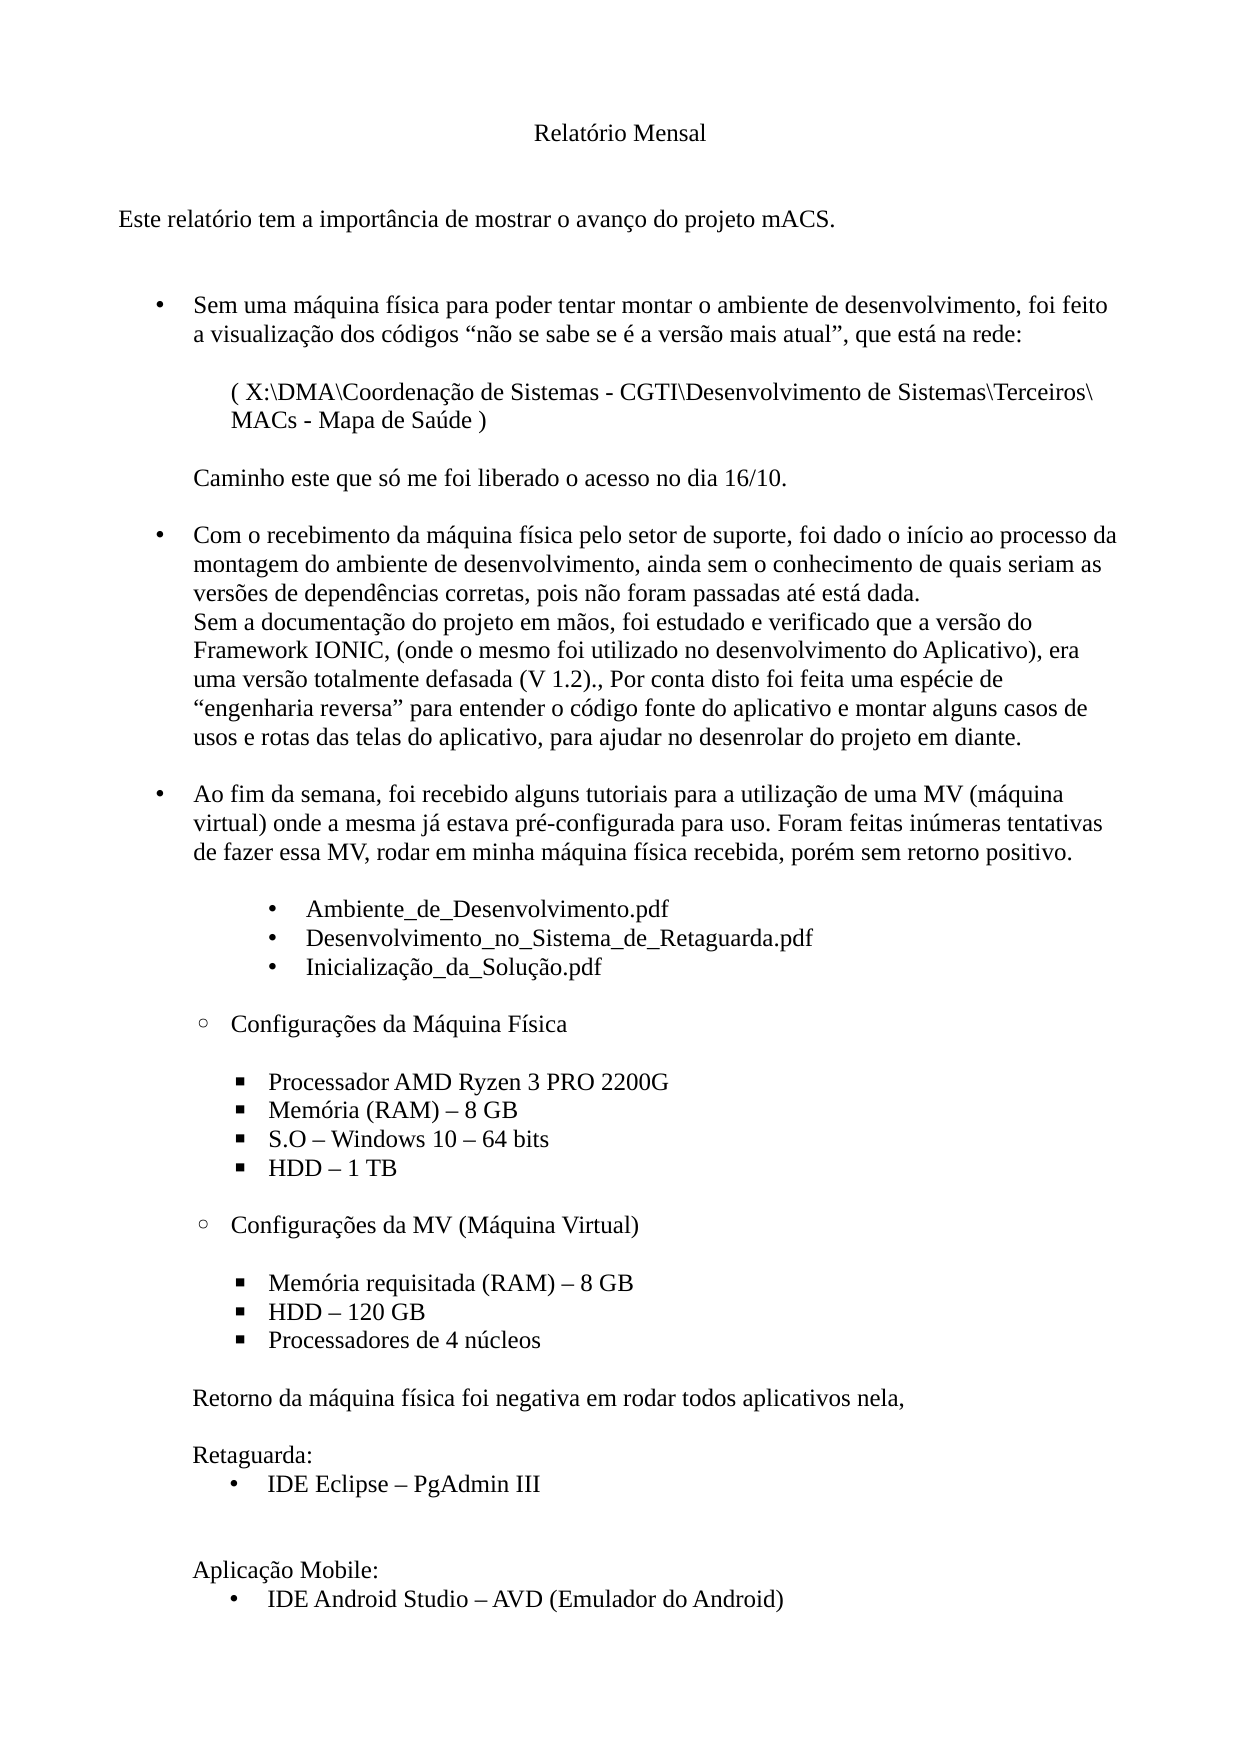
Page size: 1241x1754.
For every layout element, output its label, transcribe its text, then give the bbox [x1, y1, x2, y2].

text Retorno da máquina física foi negativa em rodar todos aplicativos nela, [118, 1383, 1122, 1412]
list Desenvolvimento_no_Sistema_de_Retaguarda.pdf [268, 923, 1122, 952]
list Inicialização_da_Solução.pdf [268, 952, 1122, 981]
list Com o recebimento da máquina física pelo setor de suporte, foi dado o início ao processo da montagem do ambiente de desenvolvimento, ainda sem o conhecimento de quais seriam as versões de dependências corretas, pois não foram passadas até está dada. [156, 521, 1122, 607]
list Memória (RAM) – 8 GB [231, 1096, 1122, 1124]
text Este relatório tem a importância de mostrar o avanço do projeto mACS. [118, 204, 1122, 233]
list Processador AMD Ryzen 3 PRO 2200G [231, 1067, 1122, 1096]
list ( X:\DMA\Coordenação de Sistemas - CGTI\Desenvolvimento de Sistemas\Terceiros\MACs - Mapa de Saúde ) [193, 377, 1122, 434]
list S.O – Windows 10 – 64 bits [231, 1124, 1122, 1153]
list Processadores de 4 núcleos [231, 1326, 1122, 1354]
text Relatório Mensal [118, 118, 1122, 147]
text Aplicação Mobile: [118, 1556, 1122, 1584]
list Ao fim da semana, foi recebido alguns tutoriais para a utilização de uma MV (máquina virtual) onde a mesma já estava pré-configurada para uso. Foram feitas inúmeras tentativas de fazer essa MV, rodar em minha máquina física recebida, porém sem retorno positivo. [156, 779, 1122, 866]
list Sem uma máquina física para poder tentar montar o ambiente de desenvolvimento, foi feito a visualização dos códigos “não se sabe se é a versão mais atual”, que está na rede: [156, 291, 1122, 348]
list Memória requisitada (RAM) – 8 GB [231, 1268, 1122, 1297]
list Configurações da Máquina Física [193, 1009, 1122, 1038]
list HDD – 1 TB [231, 1153, 1122, 1182]
list Sem a documentação do projeto em mãos, foi estudado e verificado que a versão do Framework IONIC, (onde o mesmo foi utilizado no desenvolvimento do Aplicativo), era uma versão totalmente defasada (V 1.2)., Por conta disto foi feita uma espécie de “engenharia reversa” para entender o código fonte do aplicativo e montar alguns casos de usos e rotas das telas do aplicativo, para ajudar no desenrolar do projeto em diante. [156, 607, 1122, 751]
list IDE Android Studio – AVD (Emulador do Android) [229, 1584, 1122, 1613]
list Configurações da MV (Máquina Virtual) [193, 1211, 1122, 1239]
list Ambiente_de_Desenvolvimento.pdf [268, 894, 1122, 923]
list HDD – 120 GB [231, 1297, 1122, 1326]
list IDE Eclipse – PgAdmin III [229, 1469, 1122, 1498]
text Retaguarda: [118, 1441, 1122, 1469]
list Caminho este que só me foi liberado o acesso no dia 16/10. [156, 463, 1122, 492]
